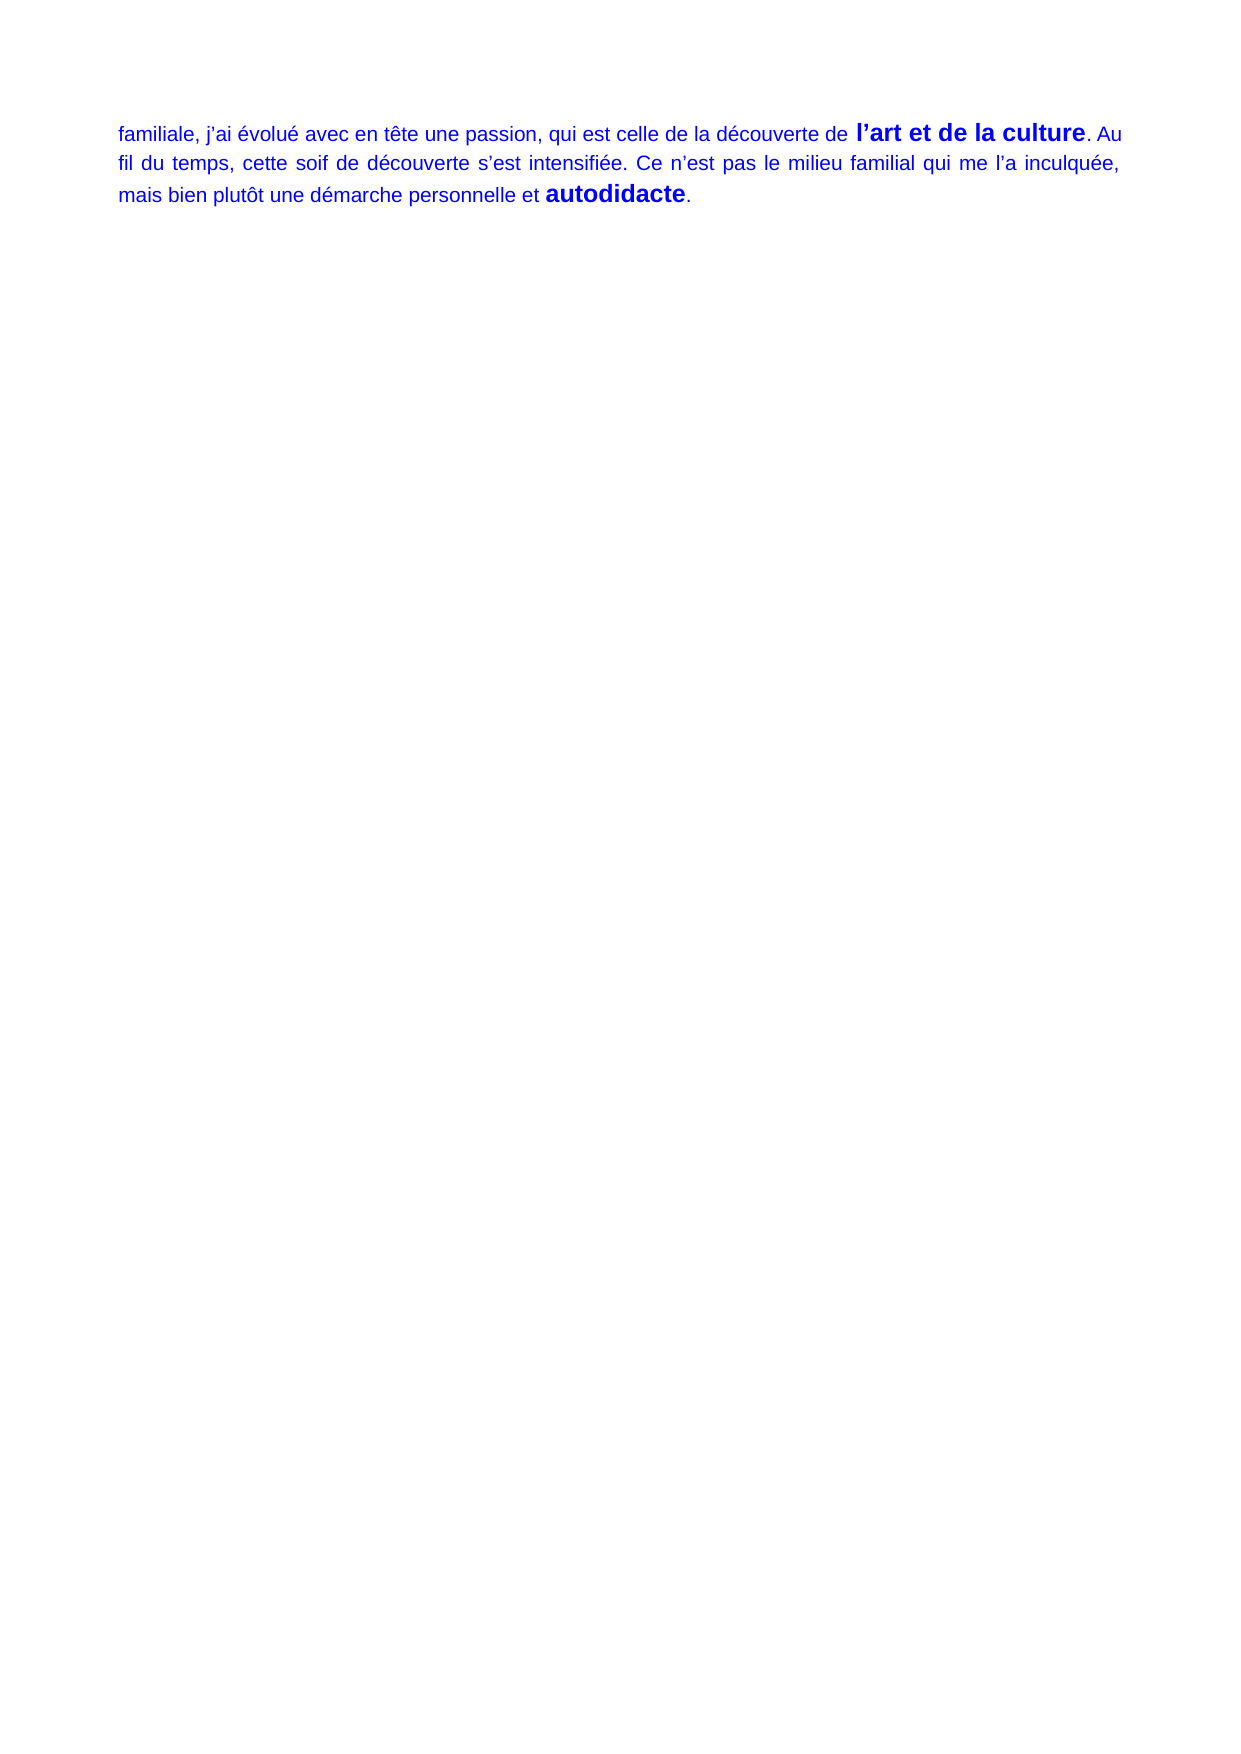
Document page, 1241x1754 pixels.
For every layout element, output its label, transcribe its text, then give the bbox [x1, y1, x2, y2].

text familiale, j’ai évolué avec en tête une passion, qui est celle de la découverte de l’art et de la culture. Au fil du temps, cette soif de découverte s’est intensifiée. Ce n’est pas le milieu familial qui me l’a inculquée, mais bien plutôt une démarche personnelle et autodidacte. [118, 118, 1122, 207]
